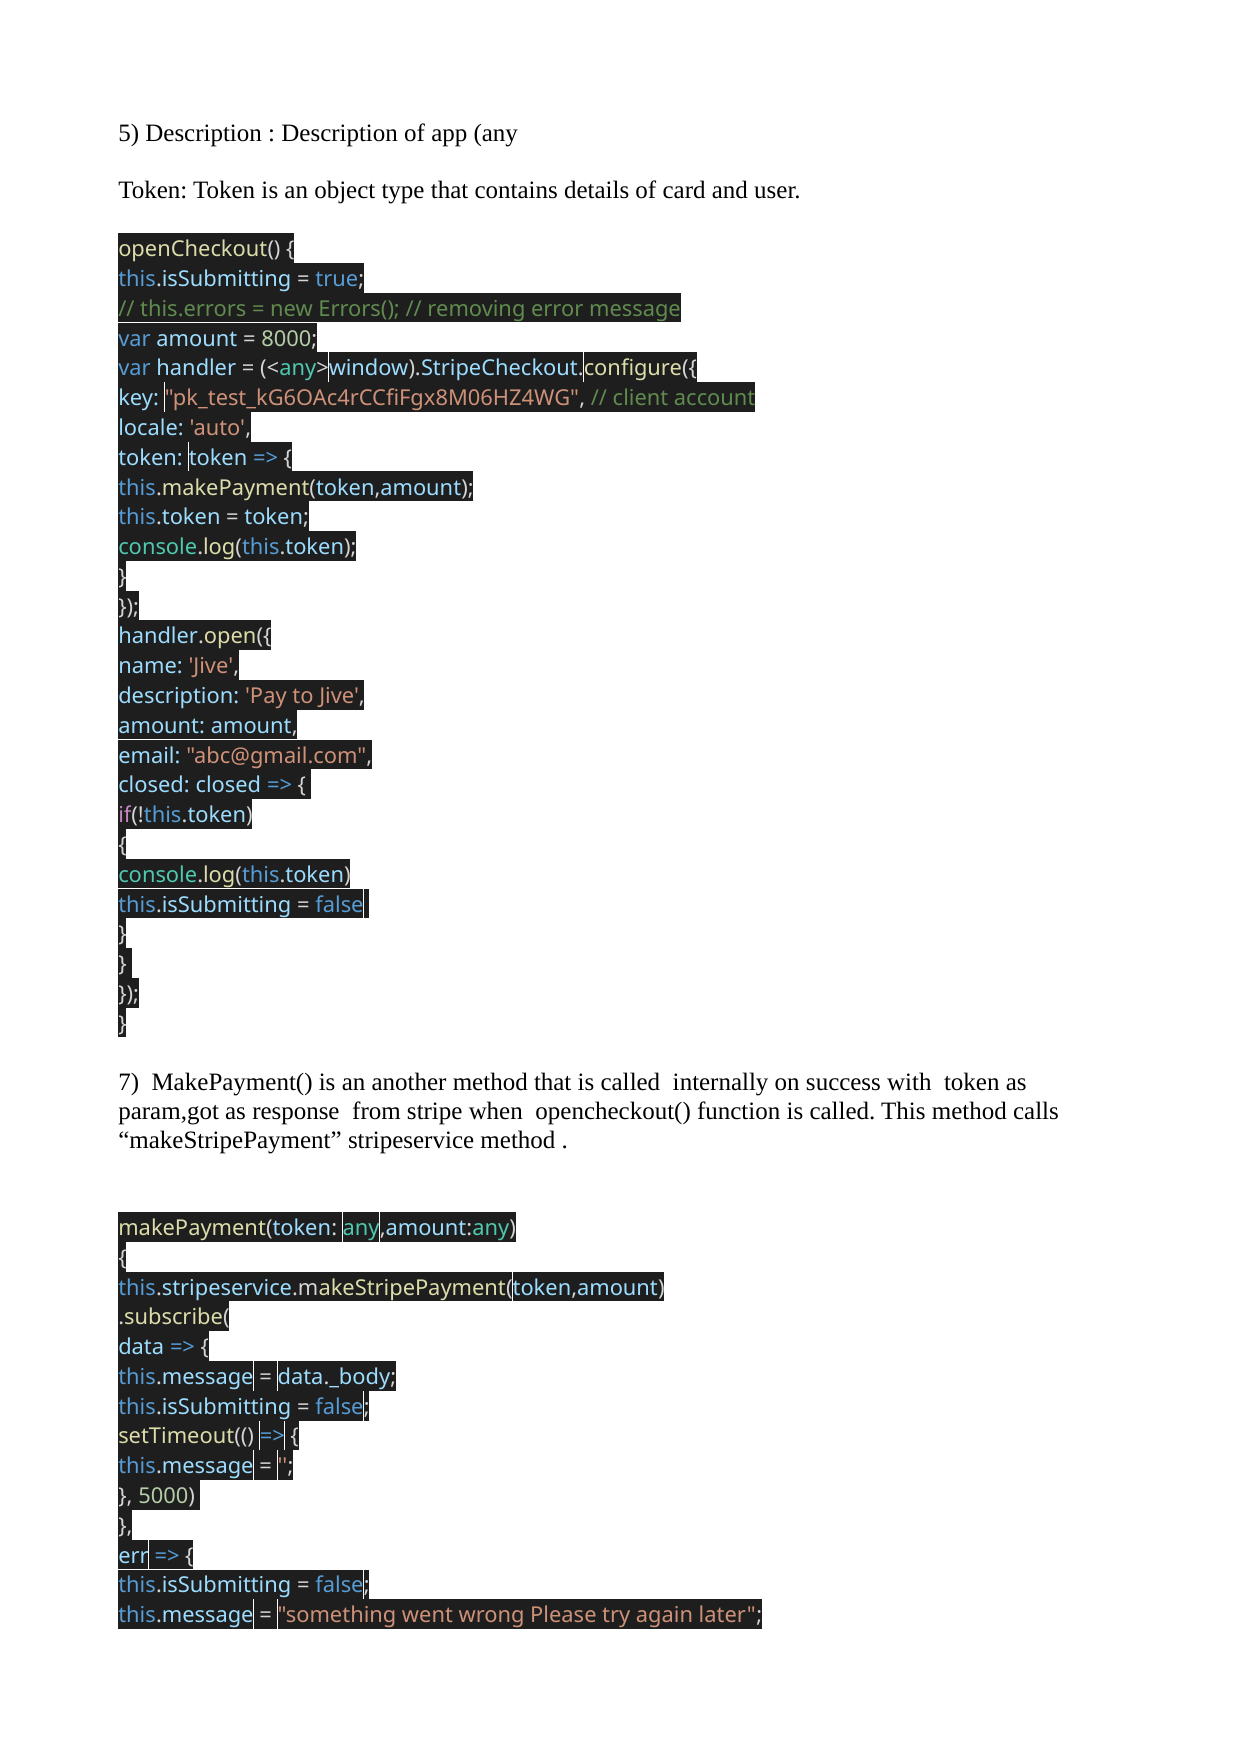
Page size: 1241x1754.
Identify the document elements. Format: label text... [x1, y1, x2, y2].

text setTimeout(() => { [118, 1421, 1122, 1450]
text openCheckout() { [118, 233, 1122, 263]
text this.isSubmitting = false; [118, 1391, 1122, 1421]
text name: 'Jive', [118, 650, 1122, 680]
text this.message = "something went wrong Please try again later"; [118, 1599, 1122, 1629]
text } [118, 918, 1122, 948]
text this.token = token; [118, 501, 1122, 531]
text console.log(this.token) [118, 859, 1122, 888]
text makePayment(token: any,amount:any) [118, 1212, 1122, 1242]
text 7) MakePayment() is an another method that is called internally on success with token as param,got as response from stripe when opencheckout() function is called. This method calls “makeStripePayment” stripeservice method . [118, 1067, 1122, 1153]
text this.message = data._body; [118, 1361, 1122, 1391]
text this.isSubmitting = false; [118, 1569, 1122, 1599]
text var amount = 8000; [118, 322, 1122, 352]
text description: 'Pay to Jive', [118, 680, 1122, 710]
text this.stripeservice.makeStripePayment(token,amount) [118, 1272, 1122, 1301]
text handler.open({ [118, 620, 1122, 650]
text }, 5000) [118, 1480, 1122, 1510]
text 5) Description : Description of app (any [118, 118, 1122, 147]
text console.log(this.token); [118, 531, 1122, 561]
text } [118, 561, 1122, 591]
text email: "abc@gmail.com", [118, 739, 1122, 769]
text }); [118, 591, 1122, 620]
text { [118, 1242, 1122, 1272]
text // this.errors = new Errors(); // removing error message [118, 293, 1122, 322]
text closed: closed => { [118, 769, 1122, 799]
text amount: amount, [118, 710, 1122, 739]
text data => { [118, 1331, 1122, 1361]
text { [118, 829, 1122, 859]
text Token: Token is an object type that contains details of card and user. [118, 176, 1122, 204]
text locale: 'auto', [118, 412, 1122, 442]
text this.makePayment(token,amount); [118, 471, 1122, 501]
text } [118, 1008, 1122, 1037]
text token: token => { [118, 442, 1122, 471]
text var handler = (<any>window).StripeCheckout.configure({ [118, 352, 1122, 382]
text err => { [118, 1540, 1122, 1569]
text }, [118, 1510, 1122, 1540]
text this.isSubmitting = false [118, 888, 1122, 918]
text key: "pk_test_kG6OAc4rCCfiFgx8M06HZ4WG", // client account [118, 382, 1122, 412]
text } [118, 948, 1122, 978]
text this.message = ''; [118, 1450, 1122, 1480]
text if(!this.token) [118, 799, 1122, 829]
text }); [118, 978, 1122, 1008]
text this.isSubmitting = true; [118, 263, 1122, 293]
text .subscribe( [118, 1301, 1122, 1331]
